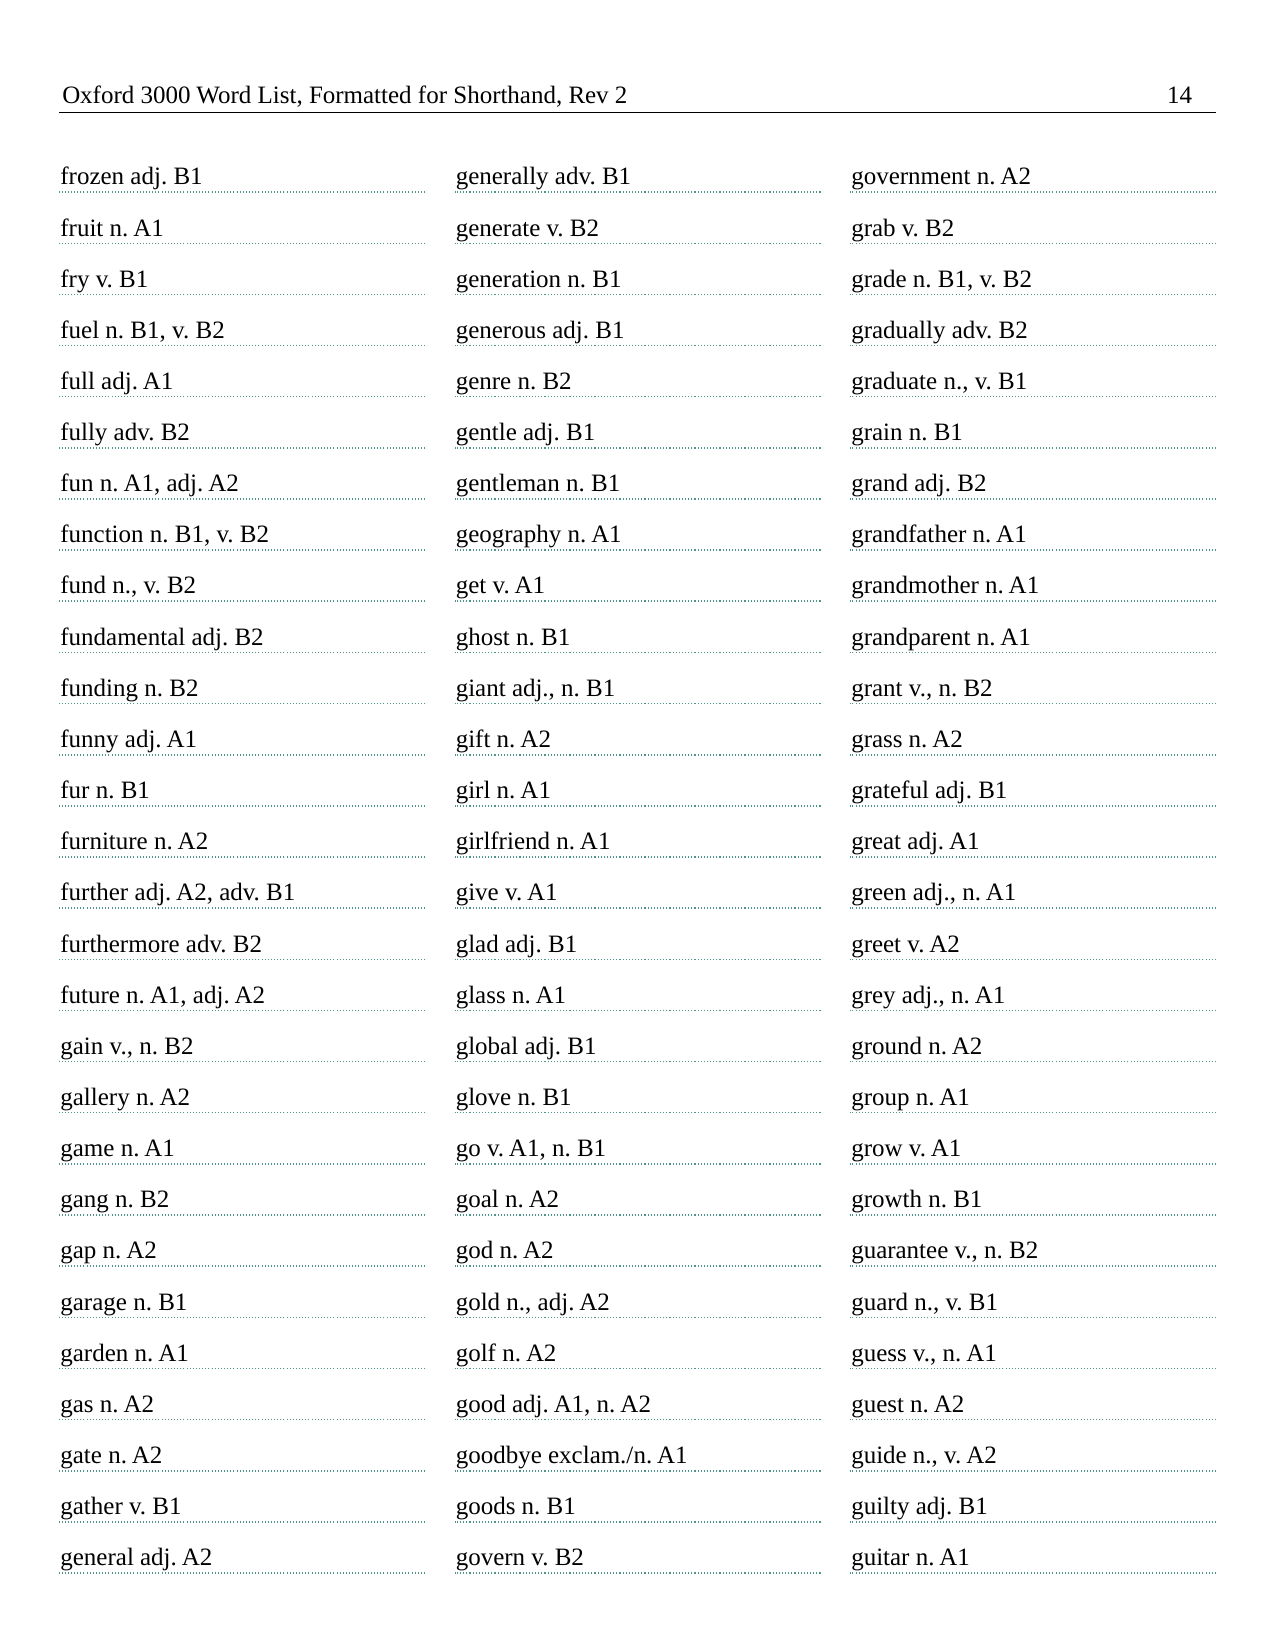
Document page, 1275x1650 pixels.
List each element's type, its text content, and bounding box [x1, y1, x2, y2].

text girl n. A1 [454, 756, 821, 807]
text gas n. A2 [59, 1369, 425, 1420]
text garage n. B1 [59, 1267, 425, 1318]
text furniture n. A2 [59, 807, 425, 858]
text glass n. A1 [454, 960, 821, 1011]
text funny adj. A1 [59, 704, 425, 756]
text generation n. B1 [454, 244, 821, 295]
text gap n. A2 [59, 1216, 425, 1267]
text give v. A1 [454, 858, 821, 909]
text grant v., n. B2 [850, 653, 1216, 704]
text guide n., v. A2 [850, 1420, 1216, 1472]
text giant adj., n. B1 [454, 653, 821, 704]
text grow v. A1 [850, 1113, 1216, 1165]
text govern v. B2 [454, 1523, 821, 1574]
text future n. A1, adj. A2 [59, 960, 425, 1011]
text grab v. B2 [850, 193, 1216, 244]
text function n. B1, v. B2 [59, 500, 425, 551]
text guest n. A2 [850, 1369, 1216, 1420]
text genre n. B2 [454, 346, 821, 397]
text gain v., n. B2 [59, 1011, 425, 1062]
text gentleman n. B1 [454, 449, 821, 500]
text gift n. A2 [454, 704, 821, 756]
text grey adj., n. A1 [850, 960, 1216, 1011]
text fruit n. A1 [59, 193, 425, 244]
text fun n. A1, adj. A2 [59, 449, 425, 500]
text gang n. B2 [59, 1165, 425, 1216]
text guilty adj. B1 [850, 1472, 1216, 1523]
text frozen adj. B1 [59, 142, 425, 193]
text game n. A1 [59, 1113, 425, 1165]
text grade n. B1, v. B2 [850, 244, 1216, 295]
text group n. A1 [850, 1062, 1216, 1113]
text glove n. B1 [454, 1062, 821, 1113]
text grandmother n. A1 [850, 551, 1216, 602]
text get v. A1 [454, 551, 821, 602]
text fuel n. B1, v. B2 [59, 295, 425, 346]
text gold n., adj. A2 [454, 1267, 821, 1318]
text grateful adj. B1 [850, 756, 1216, 807]
text ground n. A2 [850, 1011, 1216, 1062]
text golf n. A2 [454, 1318, 821, 1369]
text full adj. A1 [59, 346, 425, 397]
text gather v. B1 [59, 1472, 425, 1523]
text general adj. A2 [59, 1523, 425, 1574]
text further adj. A2, adv. B1 [59, 858, 425, 909]
text gentle adj. B1 [454, 397, 821, 449]
text garden n. A1 [59, 1318, 425, 1369]
text great adj. A1 [850, 807, 1216, 858]
text goods n. B1 [454, 1472, 821, 1523]
text fry v. B1 [59, 244, 425, 295]
text grass n. A2 [850, 704, 1216, 756]
text funding n. B2 [59, 653, 425, 704]
text glad adj. B1 [454, 909, 821, 960]
text god n. A2 [454, 1216, 821, 1267]
text geography n. A1 [454, 500, 821, 551]
text fur n. B1 [59, 756, 425, 807]
text green adj., n. A1 [850, 858, 1216, 909]
text go v. A1, n. B1 [454, 1113, 821, 1165]
text generate v. B2 [454, 193, 821, 244]
text good adj. A1, n. A2 [454, 1369, 821, 1420]
text grand adj. B2 [850, 449, 1216, 500]
text global adj. B1 [454, 1011, 821, 1062]
text guess v., n. A1 [850, 1318, 1216, 1369]
text gradually adv. B2 [850, 295, 1216, 346]
text graduate n., v. B1 [850, 346, 1216, 397]
text growth n. B1 [850, 1165, 1216, 1216]
text fund n., v. B2 [59, 551, 425, 602]
text guitar n. A1 [850, 1523, 1216, 1574]
text ghost n. B1 [454, 602, 821, 653]
text furthermore adv. B2 [59, 909, 425, 960]
text generally adv. B1 [454, 142, 821, 193]
text goodbye exclam./n. A1 [454, 1420, 821, 1472]
text grandparent n. A1 [850, 602, 1216, 653]
text generous adj. B1 [454, 295, 821, 346]
text fully adv. B2 [59, 397, 425, 449]
text government n. A2 [850, 142, 1216, 193]
text grain n. B1 [850, 397, 1216, 449]
text gate n. A2 [59, 1420, 425, 1472]
text guarantee v., n. B2 [850, 1216, 1216, 1267]
text greet v. A2 [850, 909, 1216, 960]
text gallery n. A2 [59, 1062, 425, 1113]
text goal n. A2 [454, 1165, 821, 1216]
text guard n., v. B1 [850, 1267, 1216, 1318]
text girlfriend n. A1 [454, 807, 821, 858]
text grandfather n. A1 [850, 500, 1216, 551]
text fundamental adj. B2 [59, 602, 425, 653]
